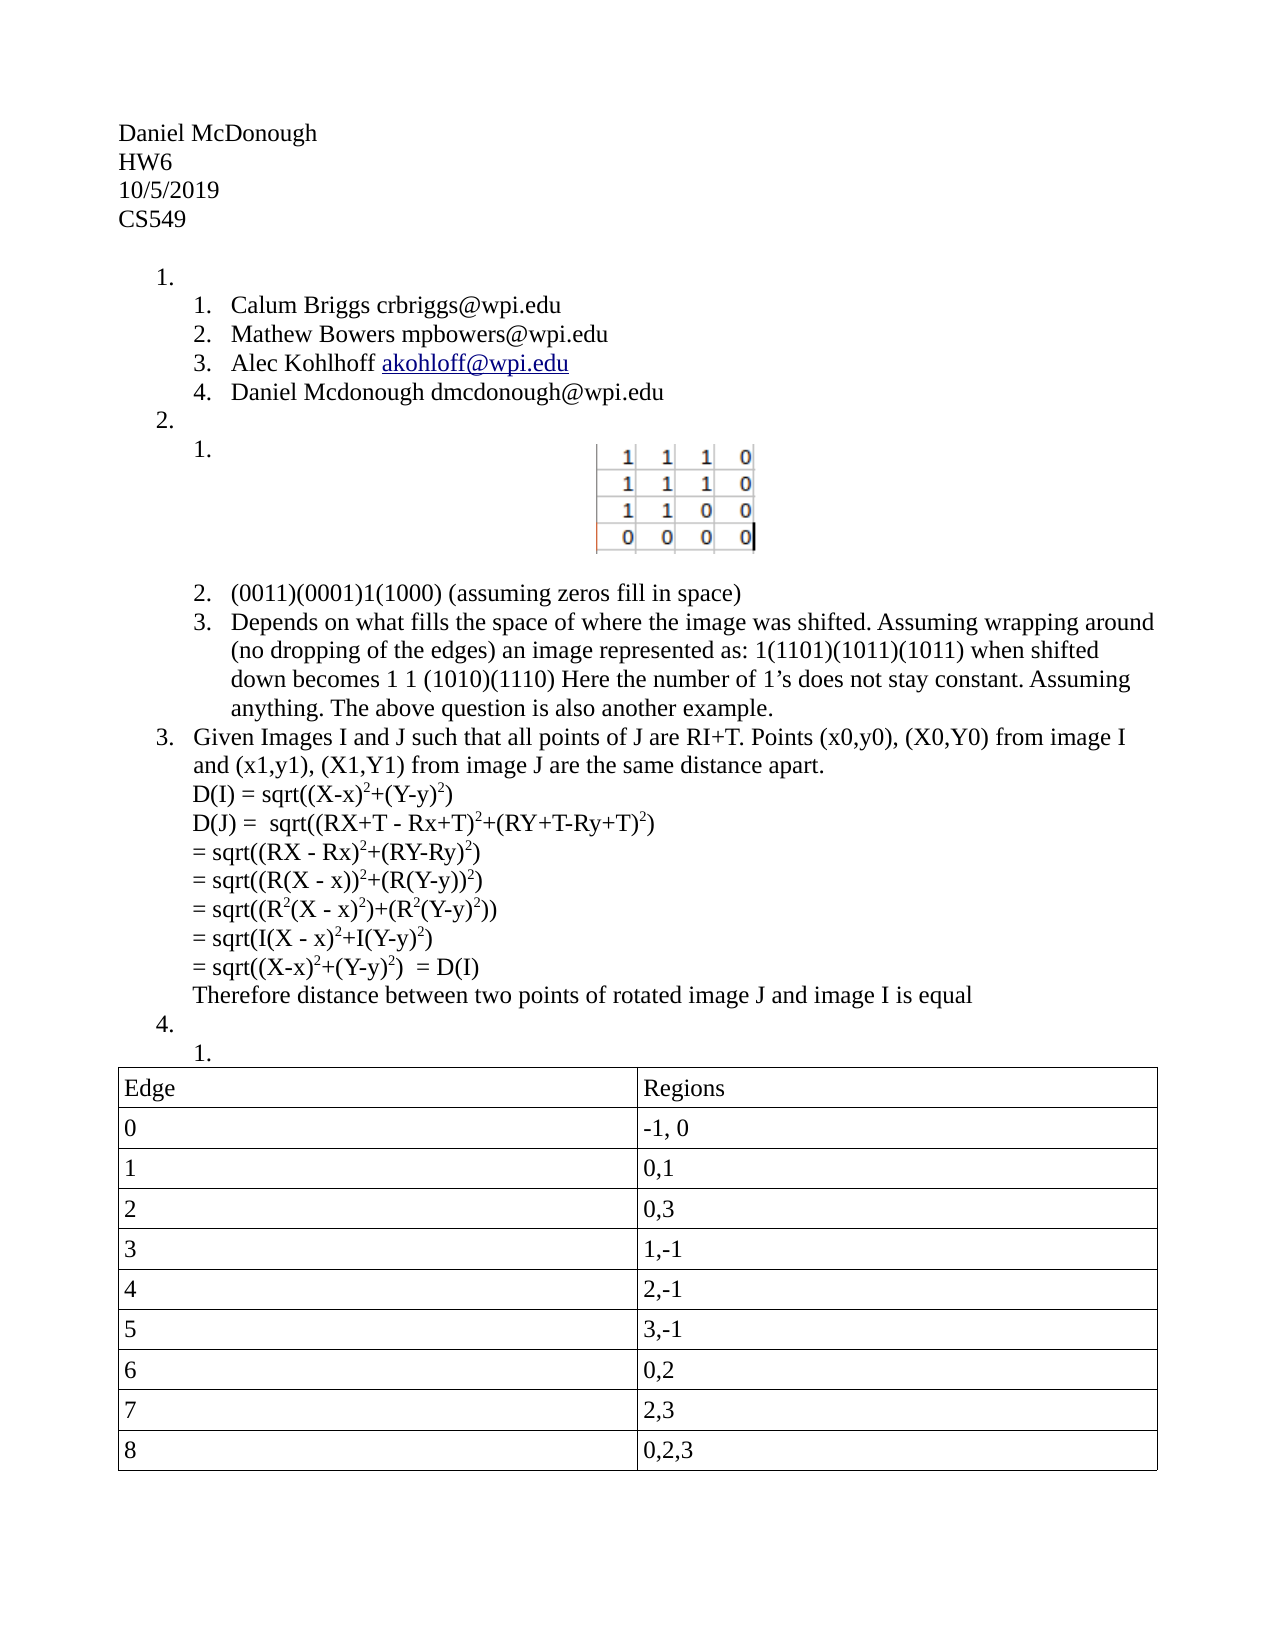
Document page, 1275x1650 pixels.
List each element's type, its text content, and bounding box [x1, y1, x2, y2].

list Given Images I and J such that all points of J are RI+T. Points (x0,y0), (X0,Y0) from image I and (x1,y1), (X1,Y1) from image J are the same distance apart. [156, 722, 1157, 779]
text Therefore distance between two points of rotated image J and image I is equal [118, 981, 1157, 1009]
table_cell 4 [119, 1270, 637, 1309]
list Alec Kohlhoff akohloff@wpi.edu [193, 348, 1157, 377]
table_cell 2,3 [638, 1390, 1157, 1430]
list Calum Briggs crbriggs@wpi.edu [193, 291, 1157, 319]
list Mathew Bowers mpbowers@wpi.edu [193, 319, 1157, 348]
text = sqrt((X-x)2+(Y-y)2) = D(I) [118, 952, 1157, 981]
text = sqrt(I(X - x)2+I(Y-y)2) [118, 923, 1157, 952]
text 10/5/2019 [118, 176, 1157, 204]
table_header Edge [119, 1068, 637, 1107]
text HW6 [118, 147, 1157, 176]
table_cell 2,-1 [638, 1270, 1157, 1309]
table_cell 0,2,3 [638, 1431, 1157, 1470]
table_cell 3,-1 [638, 1310, 1157, 1349]
table_cell 7 [119, 1390, 637, 1430]
text = sqrt((R2(X - x)2)+(R2(Y-y)2)) [118, 894, 1157, 923]
table_cell -1, 0 [638, 1108, 1157, 1147]
list Depends on what fills the space of where the image was shifted. Assuming wrapping around (no dropping of the edges) an image represented as: 1(1101)(1011)(1011) when shifted down becomes 1 1 (1010)(1110) Here the number of 1’s does not stay constant. Assuming anything. The above question is also another example. [193, 607, 1157, 722]
text = sqrt((RX - Rx)2+(RY-Ry)2) [118, 837, 1157, 866]
table_cell 0,2 [638, 1350, 1157, 1389]
table_cell 1 [119, 1149, 637, 1188]
text = sqrt((R(X - x))2+(R(Y-y))2) [118, 866, 1157, 894]
list Daniel Mcdonough dmcdonough@wpi.edu [193, 377, 1157, 406]
table_cell 0 [119, 1108, 637, 1147]
list (0011)(0001)1(1000) (assuming zeros fill in space) [193, 578, 1157, 607]
text D(I) = sqrt((X-x)2+(Y-y)2) [118, 779, 1157, 808]
table_cell 5 [119, 1310, 637, 1349]
table_cell 3 [119, 1229, 637, 1268]
table_cell 0,3 [638, 1189, 1157, 1228]
text D(J) = sqrt((RX+T - Rx+T)2+(RY+T-Ry+T)2) [118, 808, 1157, 837]
table_cell 2 [119, 1189, 637, 1228]
picture [596, 444, 756, 554]
table_cell 6 [119, 1350, 637, 1389]
table_cell 0,1 [638, 1149, 1157, 1188]
text CS549 [118, 204, 1157, 233]
table_cell 1,-1 [638, 1229, 1157, 1268]
text Daniel McDonough [118, 118, 1157, 147]
table_cell 8 [119, 1431, 637, 1470]
table_header Regions [638, 1068, 1157, 1107]
